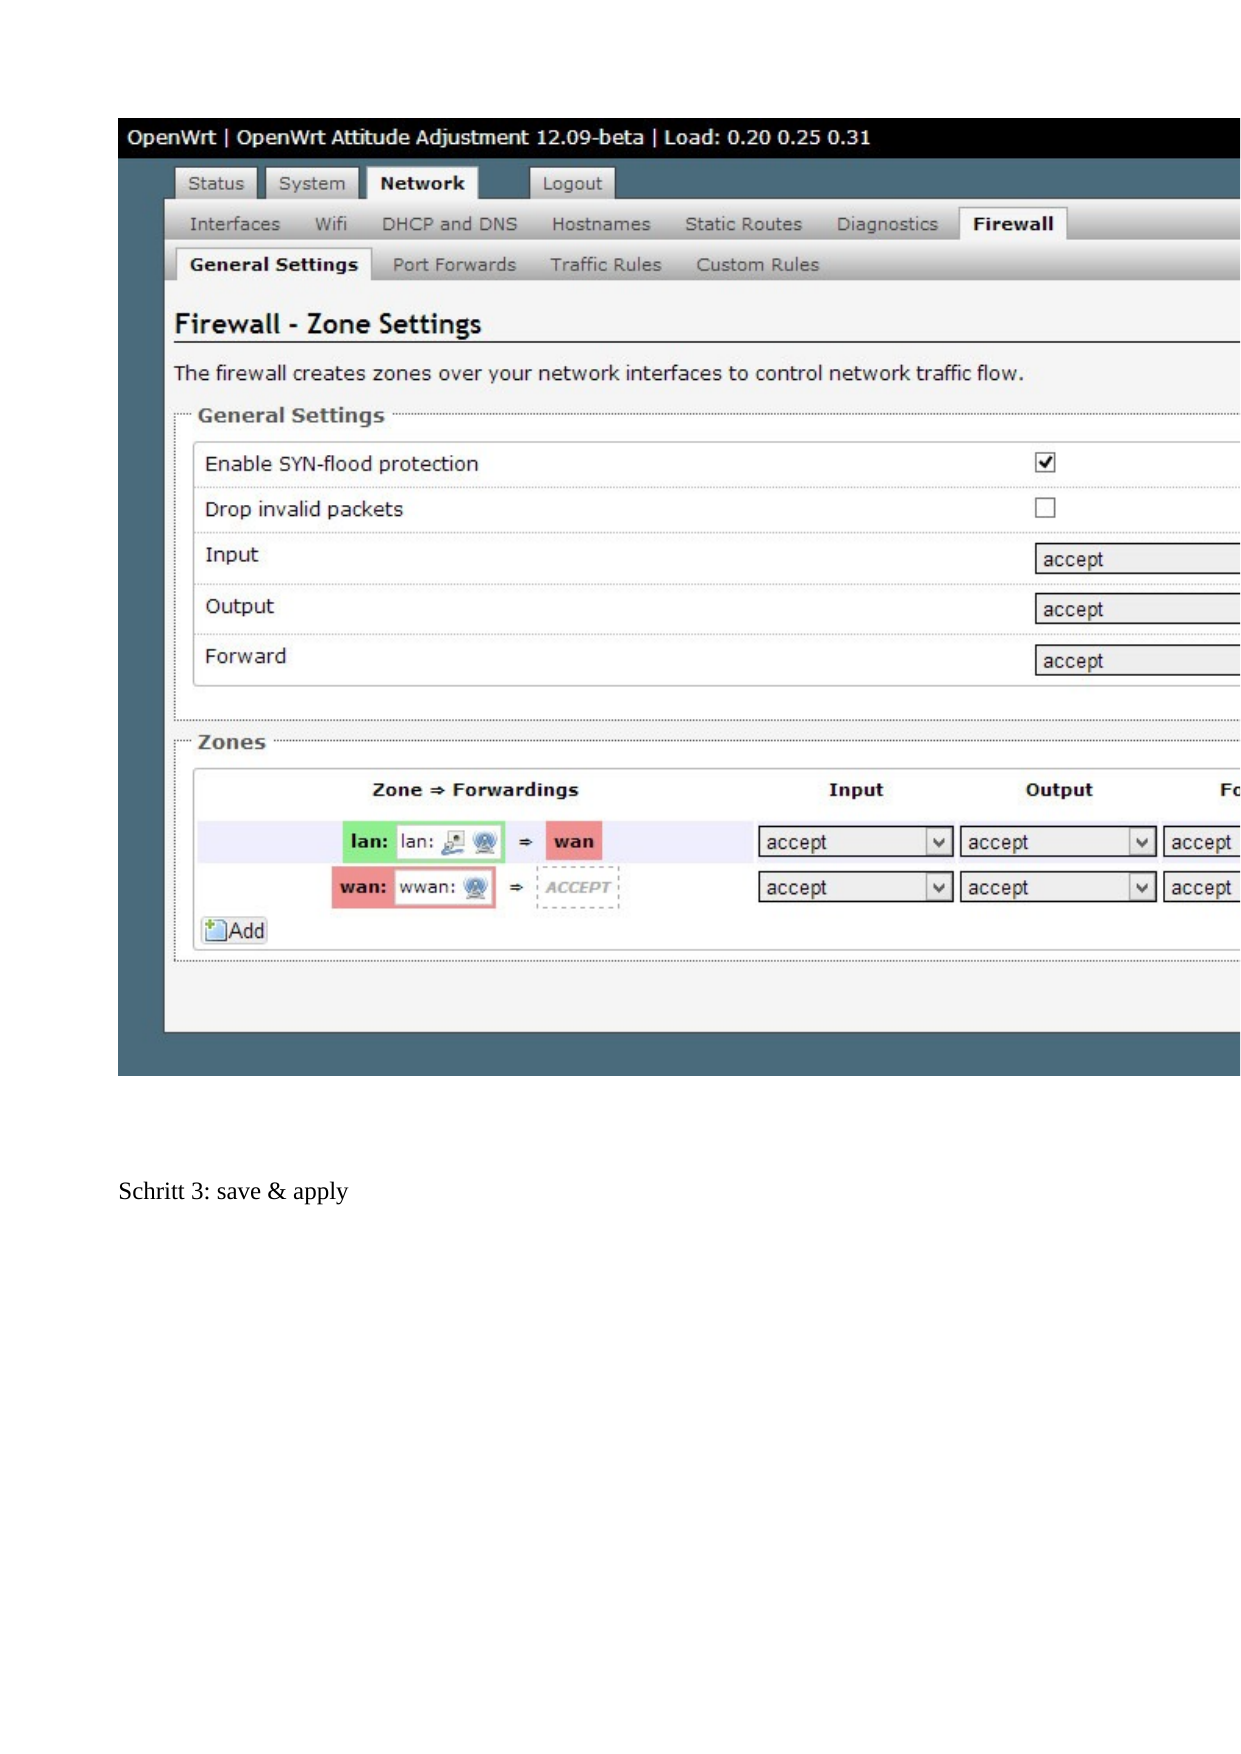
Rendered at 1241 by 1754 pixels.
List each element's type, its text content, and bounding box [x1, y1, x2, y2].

picture [118, 118, 1241, 1076]
text Schritt 3: save & apply [118, 1176, 1122, 1205]
